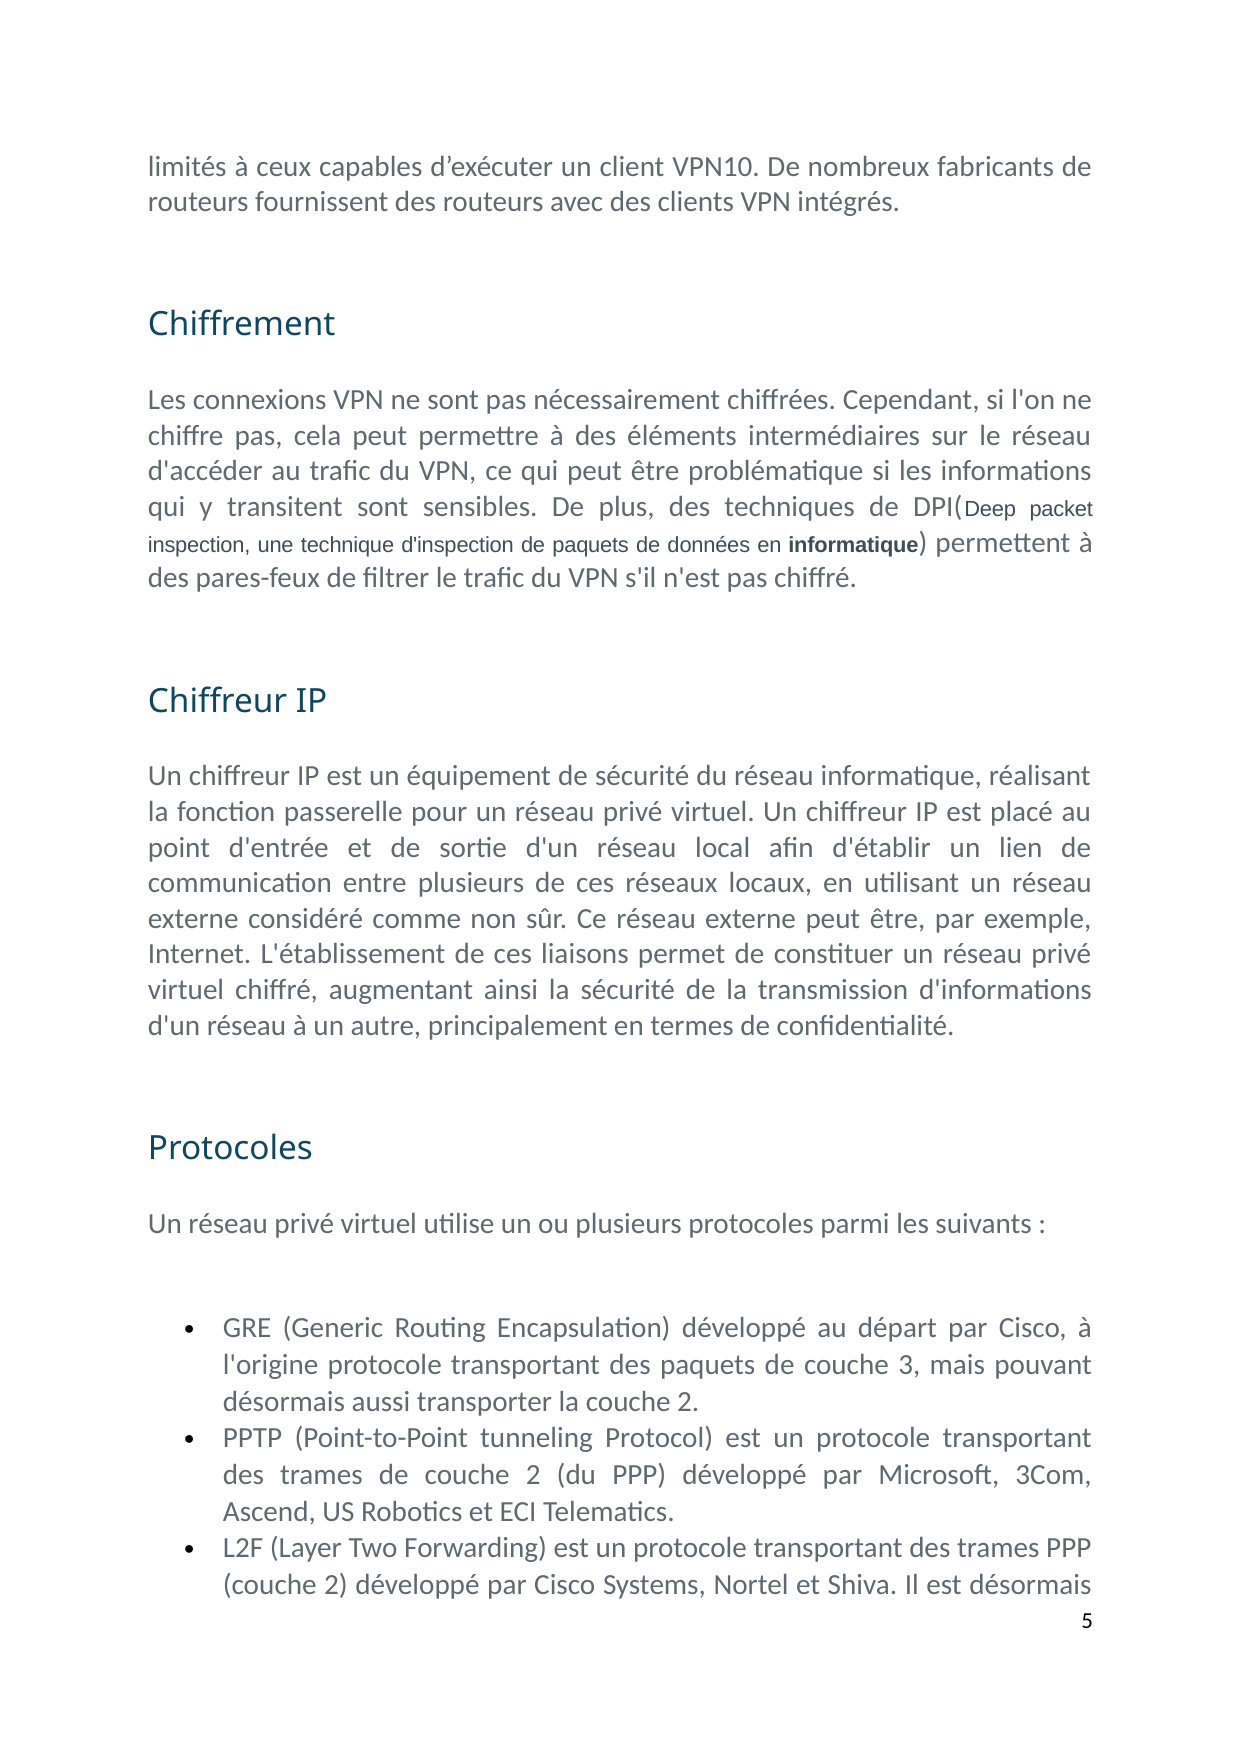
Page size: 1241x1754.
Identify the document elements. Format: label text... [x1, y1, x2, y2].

list L2F (Layer Two Forwarding) est un protocole transportant des trames PPP (couche 2) développé par Cisco Systems, Nortel et Shiva. Il est désormais [185, 1529, 1093, 1602]
subtitle Chiffrement [148, 261, 1093, 346]
list GRE (Generic Routing Encapsulation) développé au départ par Cisco, à l'origine protocole transportant des paquets de couche 3, mais pouvant désormais aussi transporter la couche 2. [185, 1309, 1093, 1418]
text Un chiffreur IP est un équipement de sécurité du réseau informatique, réalisant la fonction passerelle pour un réseau privé virtuel. Un chiffreur IP est placé au point d'entrée et de sortie d'un réseau local afin d'établir un lien de communication entre plusieurs de ces réseaux locaux, en utilisant un réseau externe considéré comme non sûr. Ce réseau externe peut être, par exemple, Internet. L'établissement de ces liaisons permet de constituer un réseau privé virtuel chiffré, augmentant ainsi la sécurité de la transmission d'informations d'un réseau à un autre, principalement en termes de confidentialité. [148, 722, 1093, 1042]
subtitle Protocoles [148, 1084, 1093, 1169]
subtitle Chiffreur IP [148, 637, 1093, 722]
list PPTP (Point-to-Point tunneling Protocol) est un protocole transportant des trames de couche 2 (du PPP) développé par Microsoft, 3Com, Ascend, US Robotics et ECI Telematics. [185, 1419, 1093, 1528]
text Un réseau privé virtuel utilise un ou plusieurs protocoles parmi les suivants : [148, 1169, 1093, 1240]
text Les connexions VPN ne sont pas nécessairement chiffrées. Cependant, si l'on ne chiffre pas, cela peut permettre à des éléments intermédiaires sur le réseau d'accéder au trafic du VPN, ce qui peut être problématique si les informations qui y transitent sont sensibles. De plus, des techniques de DPI(Deep packet inspection, une technique d'inspection de paquets de données en informatique) permettent à des pares-feux de filtrer le trafic du VPN s'il n'est pas chiffré. [148, 346, 1093, 595]
text limités à ceux capables d’exécuter un client VPN10. De nombreux fabricants de routeurs fournissent des routeurs avec des clients VPN intégrés. [148, 148, 1093, 219]
